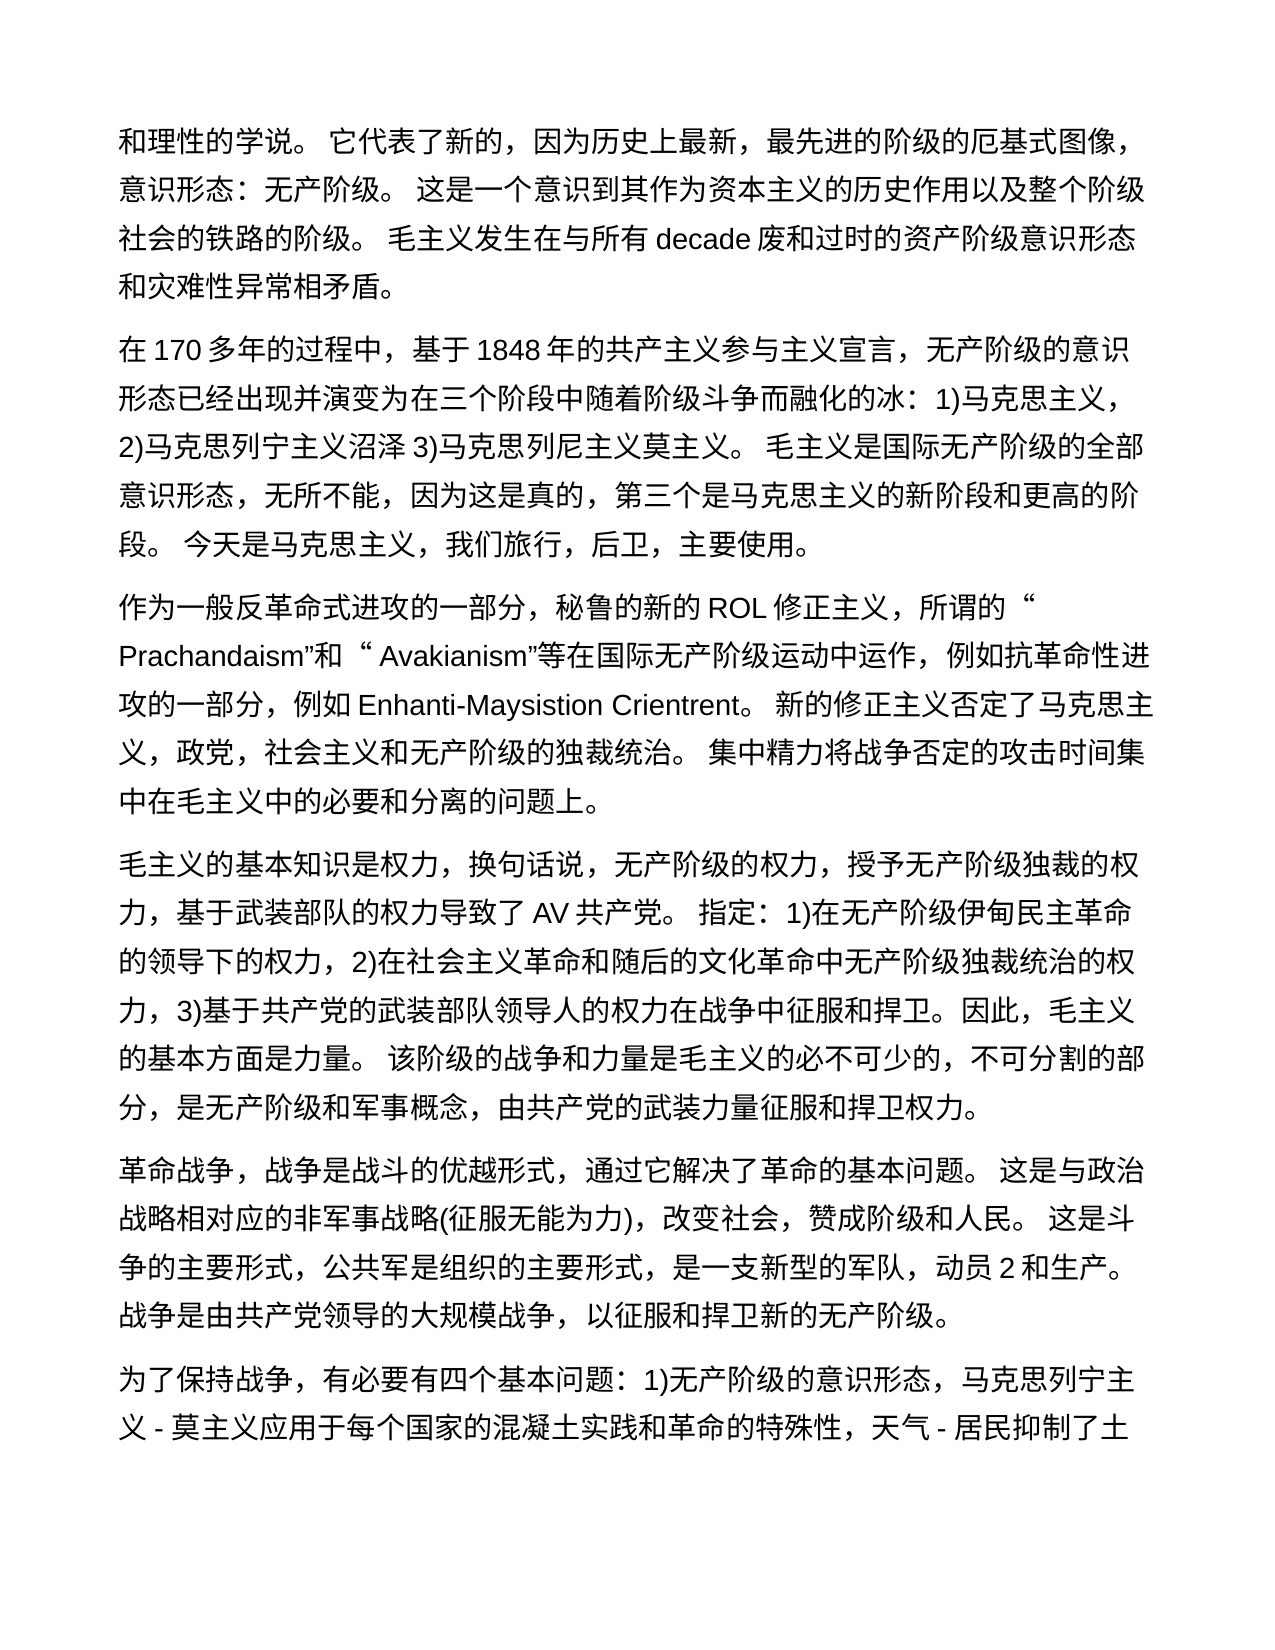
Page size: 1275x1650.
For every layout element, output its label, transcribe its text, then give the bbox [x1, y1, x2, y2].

text 和理性的学说。 它代表了新的，因为历史上最新，最先进的阶级的厄基式图像，意识形态：无产阶级。 这是一个意识到其作为资本主义的历史作用以及整个阶级社会的铁路的阶级。 毛主义发生在与所有decade废和过时的资产阶级意识形态和灾难性异常相矛盾。 [118, 118, 1157, 306]
text 革命战争，战争是战斗的优越形式，通过它解决了革命的基本问题。 这是与政治战略相对应的非军事战略(征服无能为力)，改变社会，赞成阶级和人民。 这是斗争的主要形式，公共军是组织的主要形式，是一支新型的军队，动员2和生产。 战争是由共产党领导的大规模战争，以征服和捍卫新的无产阶级。 [118, 1147, 1157, 1335]
text 作为一般反革命式进攻的一部分，秘鲁的新的ROL修正主义，所谓的“ Prachandaism”和“ Avakianism”等在国际无产阶级运动中运作，例如抗革命性进攻的一部分，例如Enhanti-Maysistion Crientrent。 新的修正主义否定了马克思主义，政党，社会主义和无产阶级的独裁统治。 集中精力将战争否定的攻击时间集中在毛主义中的必要和分离的问题上。 [118, 584, 1157, 821]
text 在170多年的过程中，基于1848年的共产主义参与主义宣言，无产阶级的意识形态已经出现并演变为在三个阶段中随着阶级斗争而融化的冰：1)马克思主义，2)马克思列宁主义沼泽3)马克思列尼主义莫主义。 毛主义是国际无产阶级的全部意识形态，无所不能，因为这是真的，第三个是马克思主义的新阶段和更高的阶段。 今天是马克思主义，我们旅行，后卫，主要使用。 [118, 327, 1157, 563]
text 毛主义的基本知识是权力，换句话说，无产阶级的权力，授予无产阶级独裁的权力，基于武装部队的权力导致了AV共产党。 指定：1)在无产阶级伊甸民主革命的领导下的权力，2)在社会主义革命和随后的文化革命中无产阶级独裁统治的权力，3)基于共产党的武装部队领导人的权力在战争中征服和捍卫。因此，毛主义的基本方面是力量。 该阶级的战争和力量是毛主义的必不可少的，不可分割的部分，是无产阶级和军事概念，由共产党的武装力量征服和捍卫权力。 [118, 841, 1157, 1126]
text 为了保持战争，有必要有四个基本问题：1)无产阶级的意识形态，马克思列宁主义 - 莫主义应用于每个国家的混凝土实践和革命的特殊性，天气 - 居民抑制了土 [118, 1356, 1157, 1447]
